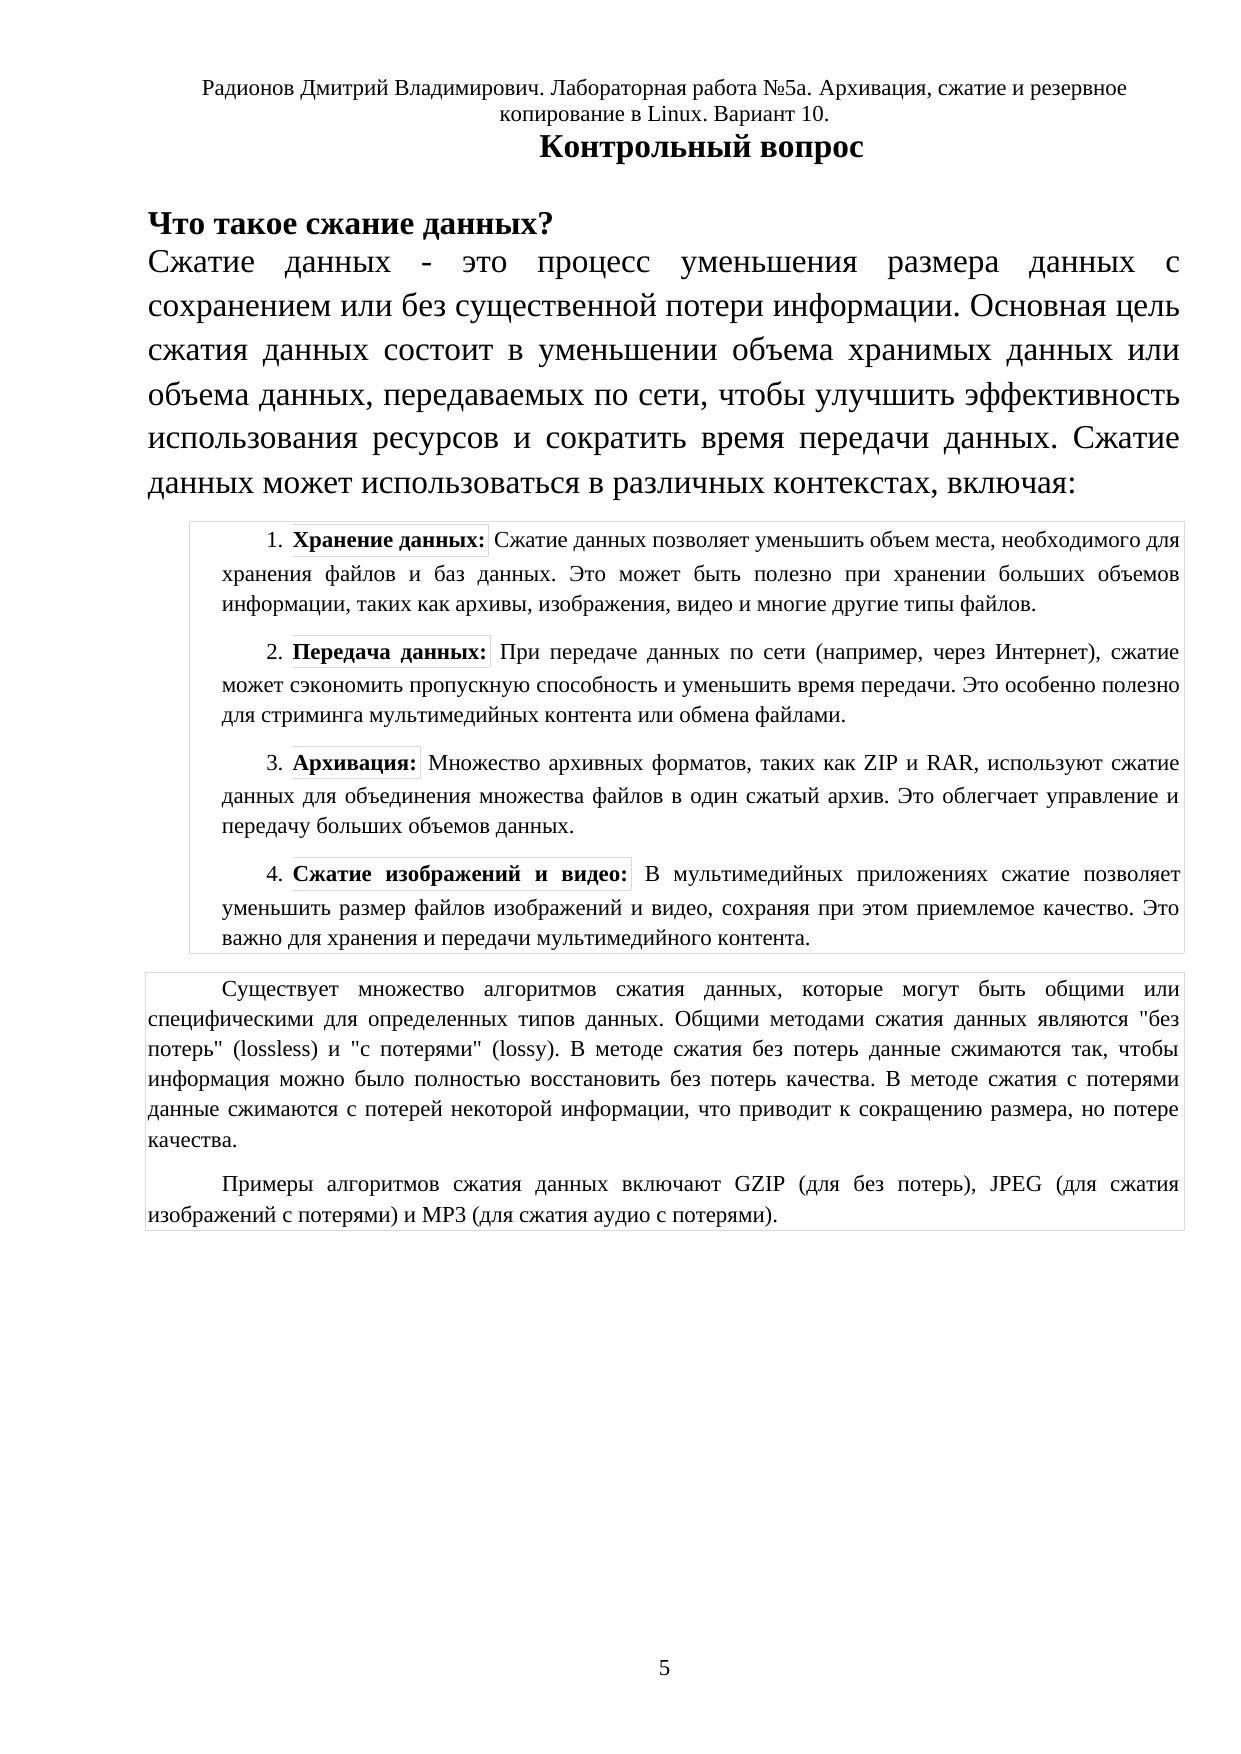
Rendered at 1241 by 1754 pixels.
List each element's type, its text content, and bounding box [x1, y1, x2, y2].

text Примеры алгоритмов сжатия данных включают GZIP (для без потерь), JPEG (для сжатия изображений с потерями) и MP3 (для сжатия аудио с потерями). [146, 1167, 1184, 1230]
text Что такое сжание данных? [148, 203, 1181, 242]
text Сжатие данных - это процесс уменьшения размера данных с сохранением или без существенной потери информации. Основная цель сжатия данных состоит в уменьшении объема хранимых данных или объема данных, передаваемых по сети, чтобы улучшить эффективность использования ресурсов и сократить время передачи данных. Сжатие данных может использоваться в различных контекстах, включая: [148, 242, 1181, 500]
list Передача данных: При передаче данных по сети (например, через Интернет), сжатие может сэкономить пропускную способность и уменьшить время передачи. Это особенно полезно для стриминга мультимедийных контента или обмена файлами. [190, 632, 1184, 728]
list Архивация: Множество архивных форматов, таких как ZIP и RAR, используют сжатие данных для объединения множества файлов в один сжатый архив. Это облегчает управление и передачу больших объемов данных. [190, 743, 1184, 839]
text Существует множество алгоритмов сжатия данных, которые могут быть общими или специфическими для определенных типов данных. Общими методами сжатия данных являются "без потерь" (lossless) и "с потерями" (lossy). В методе сжатия без потерь данные сжимаются так, чтобы информация можно было полностью восстановить без потерь качества. В методе сжатия с потерями данные сжимаются с потерей некоторой информации, что приводит к сокращению размера, но потере качества. [146, 973, 1184, 1152]
text Контрольный вопрос [148, 127, 1181, 165]
list Хранение данных: Сжатие данных позволяет уменьшить объем места, необходимого для хранения файлов и баз данных. Это может быть полезно при хранении больших объемов информации, таких как архивы, изображения, видео и многие другие типы файлов. [190, 522, 1184, 616]
list Сжатие изображений и видео: В мультимедийных приложениях сжатие позволяет уменьшить размер файлов изображений и видео, сохраняя при этом приемлемое качество. Это важно для хранения и передачи мультимедийного контента. [190, 854, 1184, 953]
